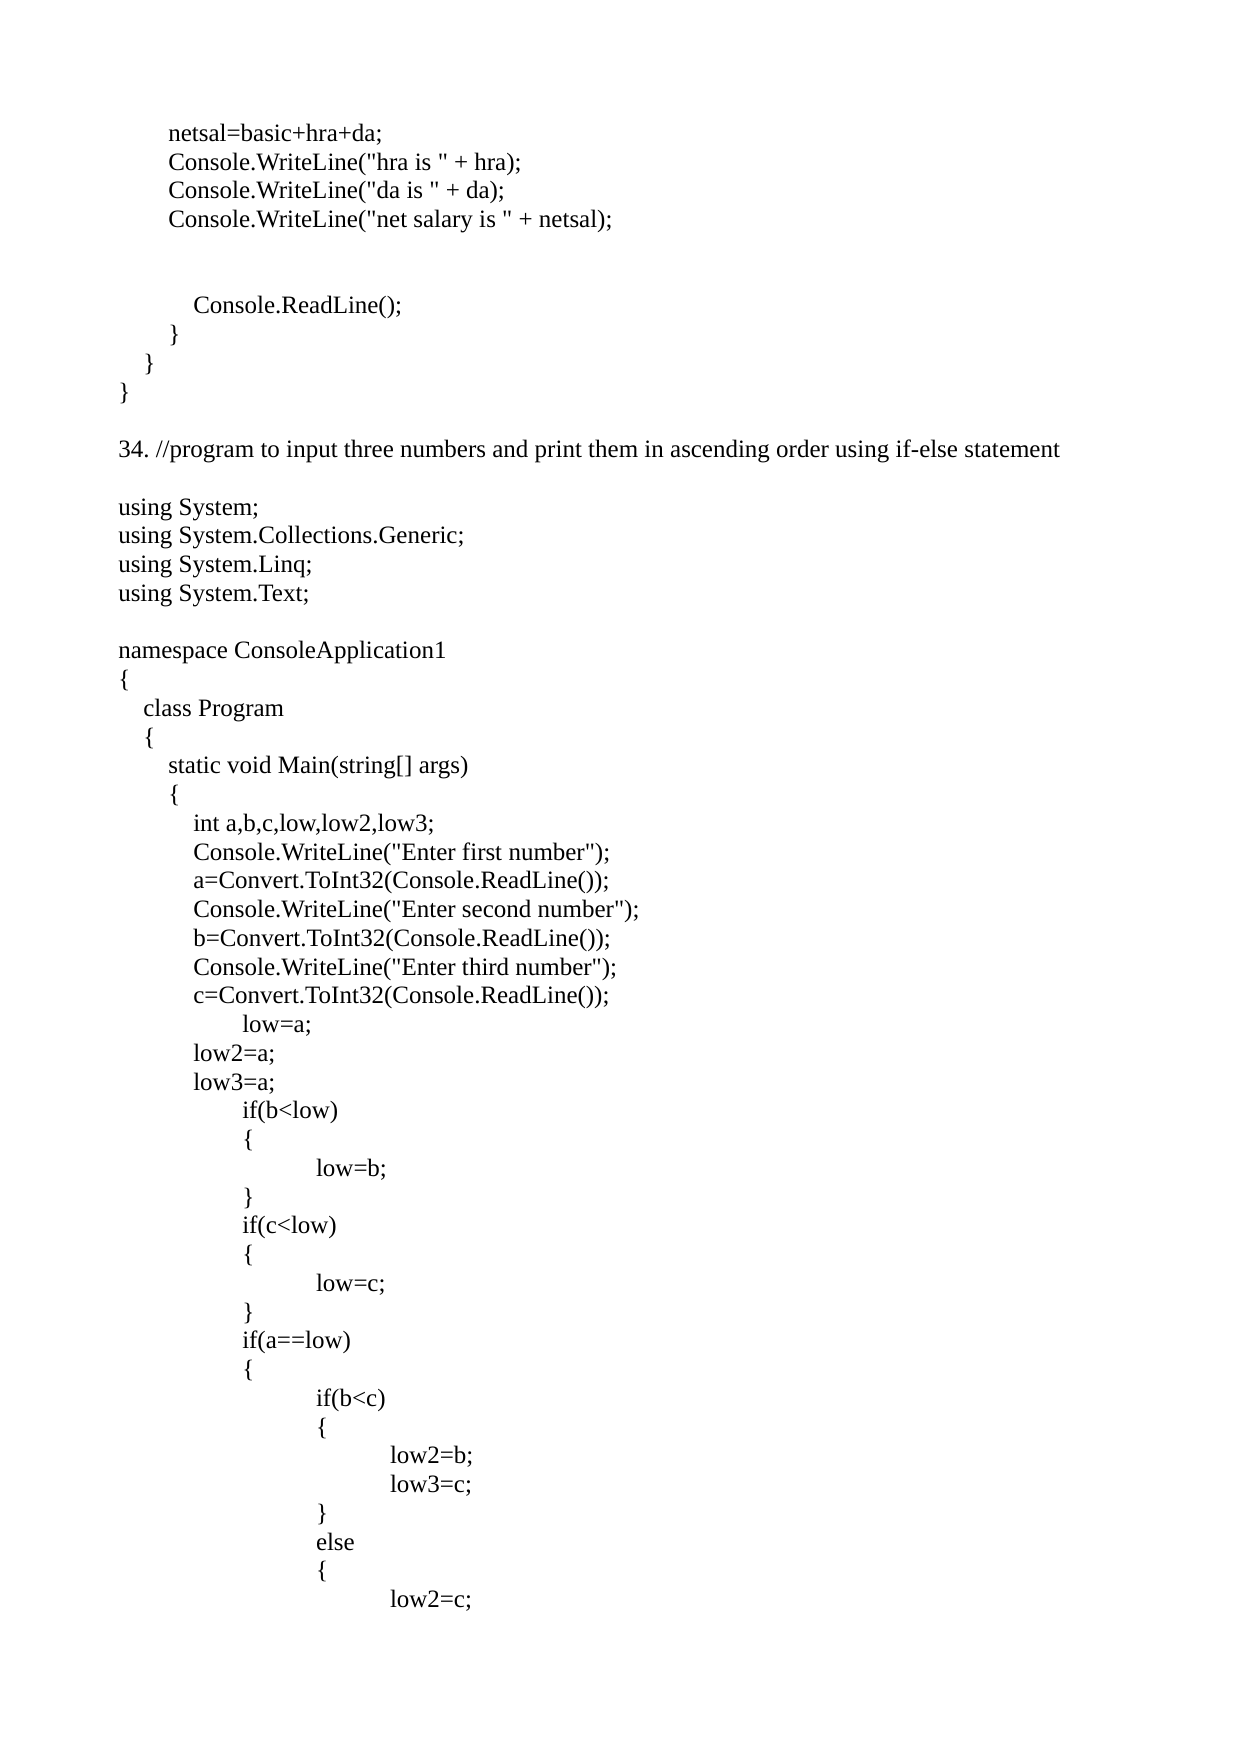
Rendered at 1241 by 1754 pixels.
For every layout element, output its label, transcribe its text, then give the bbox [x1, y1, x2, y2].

text } [118, 1498, 1122, 1527]
text Console.ReadLine(); [118, 291, 1122, 319]
text using System.Text; [118, 578, 1122, 607]
text { [118, 1239, 1122, 1268]
text { [118, 722, 1122, 751]
text low=c; [118, 1268, 1122, 1297]
text low3=a; [118, 1067, 1122, 1096]
text { [118, 1354, 1122, 1383]
text if(c<low) [118, 1211, 1122, 1239]
text Console.WriteLine("hra is " + hra); [118, 147, 1122, 176]
text if(a==low) [118, 1326, 1122, 1354]
text low2=c; [118, 1584, 1122, 1613]
text low3=c; [118, 1469, 1122, 1498]
text using System; [118, 492, 1122, 521]
text low2=a; [118, 1038, 1122, 1067]
text } [118, 1182, 1122, 1211]
text { [118, 1412, 1122, 1441]
text using System.Collections.Generic; [118, 521, 1122, 549]
text { [118, 1556, 1122, 1584]
text } [118, 319, 1122, 348]
text } [118, 377, 1122, 406]
text Console.WriteLine("Enter first number"); [118, 837, 1122, 866]
text } [118, 1297, 1122, 1326]
text if(b<low) [118, 1096, 1122, 1124]
text int a,b,c,low,low2,low3; [118, 808, 1122, 837]
text 34. //program to input three numbers and print them in ascending order using if-else statement [118, 434, 1122, 463]
text Console.WriteLine("Enter second number"); [118, 894, 1122, 923]
text { [118, 1124, 1122, 1153]
text b=Convert.ToInt32(Console.ReadLine()); [118, 923, 1122, 952]
text using System.Linq; [118, 549, 1122, 578]
text if(b<c) [118, 1383, 1122, 1412]
text Console.WriteLine("da is " + da); [118, 176, 1122, 204]
text c=Convert.ToInt32(Console.ReadLine()); [118, 981, 1122, 1009]
text class Program [118, 693, 1122, 722]
text low2=b; [118, 1441, 1122, 1469]
text Console.WriteLine("net salary is " + netsal); [118, 204, 1122, 233]
text static void Main(string[] args) [118, 751, 1122, 779]
text low=b; [118, 1153, 1122, 1182]
text { [118, 664, 1122, 693]
text a=Convert.ToInt32(Console.ReadLine()); [118, 866, 1122, 894]
text Console.WriteLine("Enter third number"); [118, 952, 1122, 981]
text { [118, 779, 1122, 808]
text else [118, 1527, 1122, 1556]
text namespace ConsoleApplication1 [118, 636, 1122, 664]
text } [118, 348, 1122, 377]
text netsal=basic+hra+da; [118, 118, 1122, 147]
text low=a; [118, 1009, 1122, 1038]
